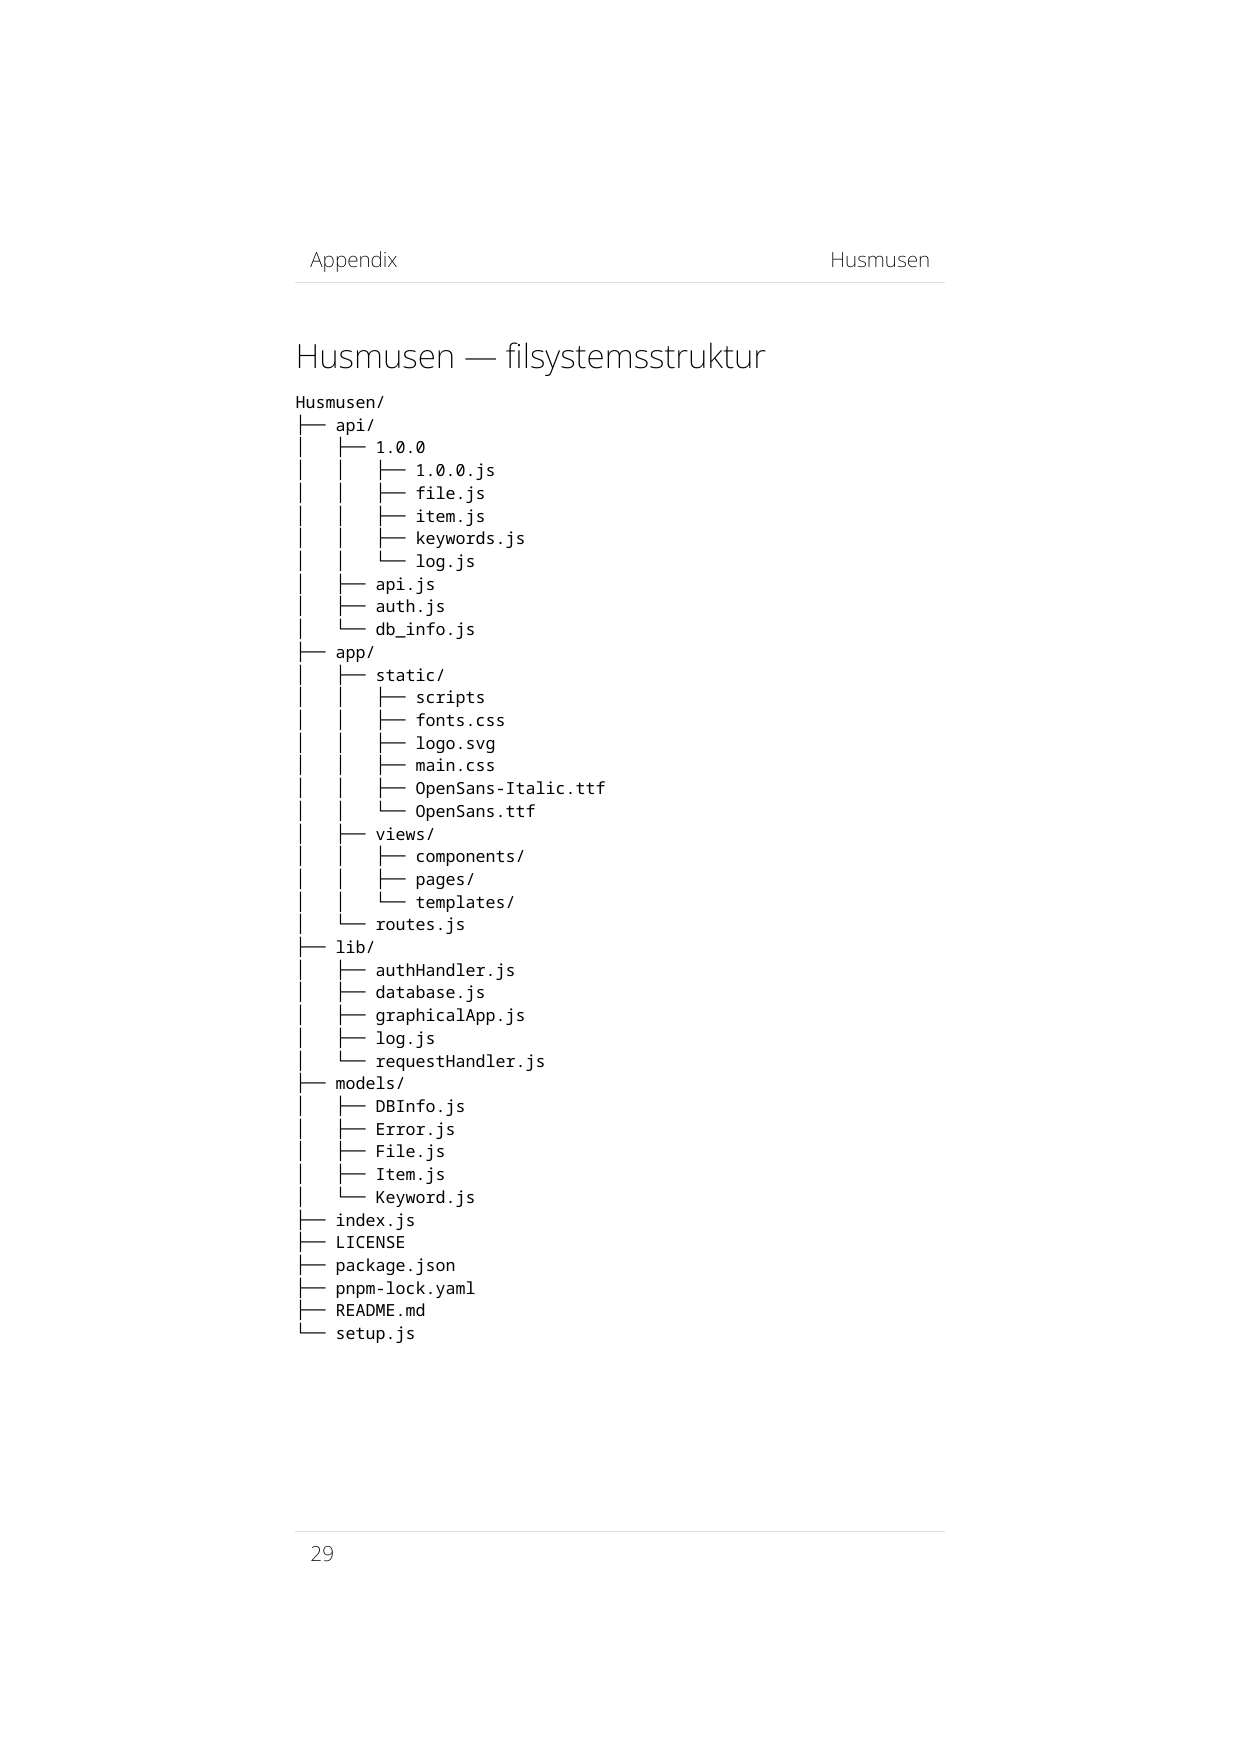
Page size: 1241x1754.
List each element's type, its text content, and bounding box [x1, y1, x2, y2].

text ├── package.json [295, 1254, 945, 1276]
text │ ├── Error.js [295, 1117, 945, 1140]
text │ └── Keyword.js [295, 1186, 945, 1208]
text │ ├── api.js [295, 572, 945, 595]
text ├── README.md [295, 1299, 945, 1322]
text │ ├── Item.js [295, 1163, 945, 1186]
text │ │ ├── scripts [295, 686, 945, 709]
text ├── app/ [295, 641, 945, 663]
text ├── LICENSE [295, 1231, 945, 1254]
text │ └── requestHandler.js [295, 1049, 945, 1072]
text │ │ ├── components/ [295, 845, 945, 868]
text │ │ ├── keywords.js [295, 527, 945, 550]
text │ ├── log.js [295, 1027, 945, 1049]
text │ │ ├── 1.0.0.js [295, 459, 945, 482]
text │ │ ├── OpenSans-Italic.ttf [295, 777, 945, 799]
text │ ├── graphicalApp.js [295, 1004, 945, 1027]
text │ │ └── OpenSans.ttf [295, 799, 945, 822]
text │ │ ├── logo.svg [295, 731, 945, 754]
text │ ├── auth.js [295, 595, 945, 618]
text │ ├── static/ [295, 663, 945, 686]
text │ ├── authHandler.js [295, 958, 945, 981]
text ├── index.js [295, 1208, 945, 1231]
text │ │ ├── file.js [295, 482, 945, 504]
text ├── api/ [295, 413, 945, 436]
text │ │ ├── main.css [295, 754, 945, 777]
text │ │ └── log.js [295, 550, 945, 572]
text │ │ └── templates/ [295, 890, 945, 913]
text │ │ ├── pages/ [295, 868, 945, 890]
text ├── models/ [295, 1072, 945, 1095]
text │ ├── database.js [295, 981, 945, 1004]
text │ ├── 1.0.0 [295, 436, 945, 459]
text │ └── db_info.js [295, 618, 945, 641]
text │ │ ├── fonts.css [295, 709, 945, 731]
subtitle Husmusen — filsystemsstruktur [295, 333, 945, 378]
text ├── pnpm-lock.yaml [295, 1276, 945, 1299]
text │ └── routes.js [295, 913, 945, 936]
text │ ├── File.js [295, 1140, 945, 1163]
text └── setup.js [295, 1322, 945, 1344]
text │ ├── views/ [295, 822, 945, 845]
text │ │ ├── item.js [295, 504, 945, 527]
text ├── lib/ [295, 936, 945, 958]
text Husmusen/ [295, 391, 945, 413]
text │ ├── DBInfo.js [295, 1095, 945, 1117]
